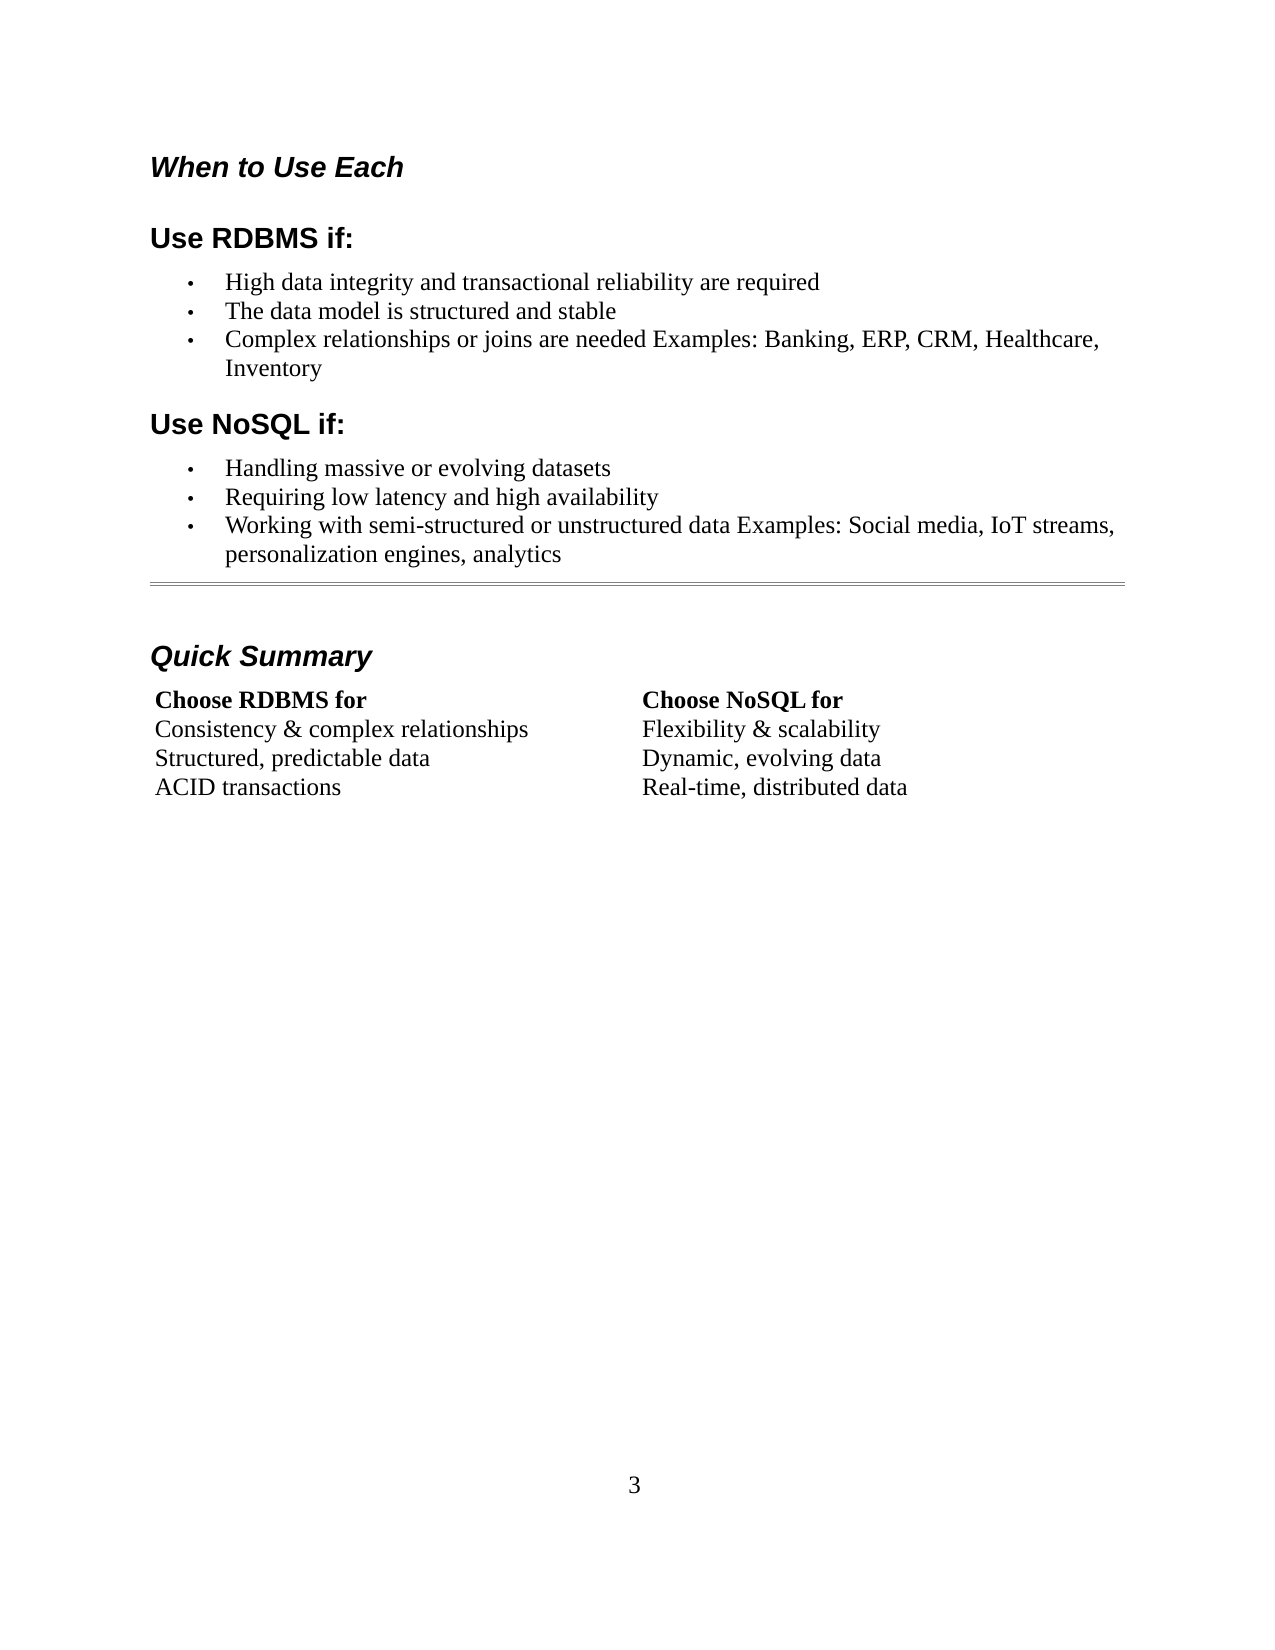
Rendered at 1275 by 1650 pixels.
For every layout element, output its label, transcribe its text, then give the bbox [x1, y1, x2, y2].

subtitle Quick Summary [150, 639, 1125, 673]
subtitle Use RDBMS if: [150, 221, 1125, 254]
list Complex relationships or joins are needed Examples: Banking, ERP, CRM, Healthcare, Inventory [187, 324, 1125, 382]
table_cell Structured, predictable data [150, 743, 637, 772]
list High data integrity and transactional reliability are required [187, 267, 1125, 296]
table_header Choose RDBMS for [150, 685, 637, 714]
subtitle Use NoSQL if: [150, 407, 1125, 441]
table_cell Dynamic, evolving data [638, 743, 1125, 772]
list Handling massive or evolving datasets [187, 453, 1125, 482]
table_cell Consistency & complex relationships [150, 714, 637, 743]
table_cell Flexibility & scalability [638, 714, 1125, 743]
subtitle When to Use Each [150, 150, 1125, 183]
table_header Choose NoSQL for [638, 685, 1125, 714]
list The data model is structured and stable [187, 296, 1125, 324]
list Working with semi-structured or unstructured data Examples: Social media, IoT streams, personalization engines, analytics [187, 511, 1125, 568]
list Requiring low latency and high availability [187, 482, 1125, 511]
table_cell Real-time, distributed data [638, 772, 1125, 800]
table_cell ACID transactions [150, 772, 637, 800]
